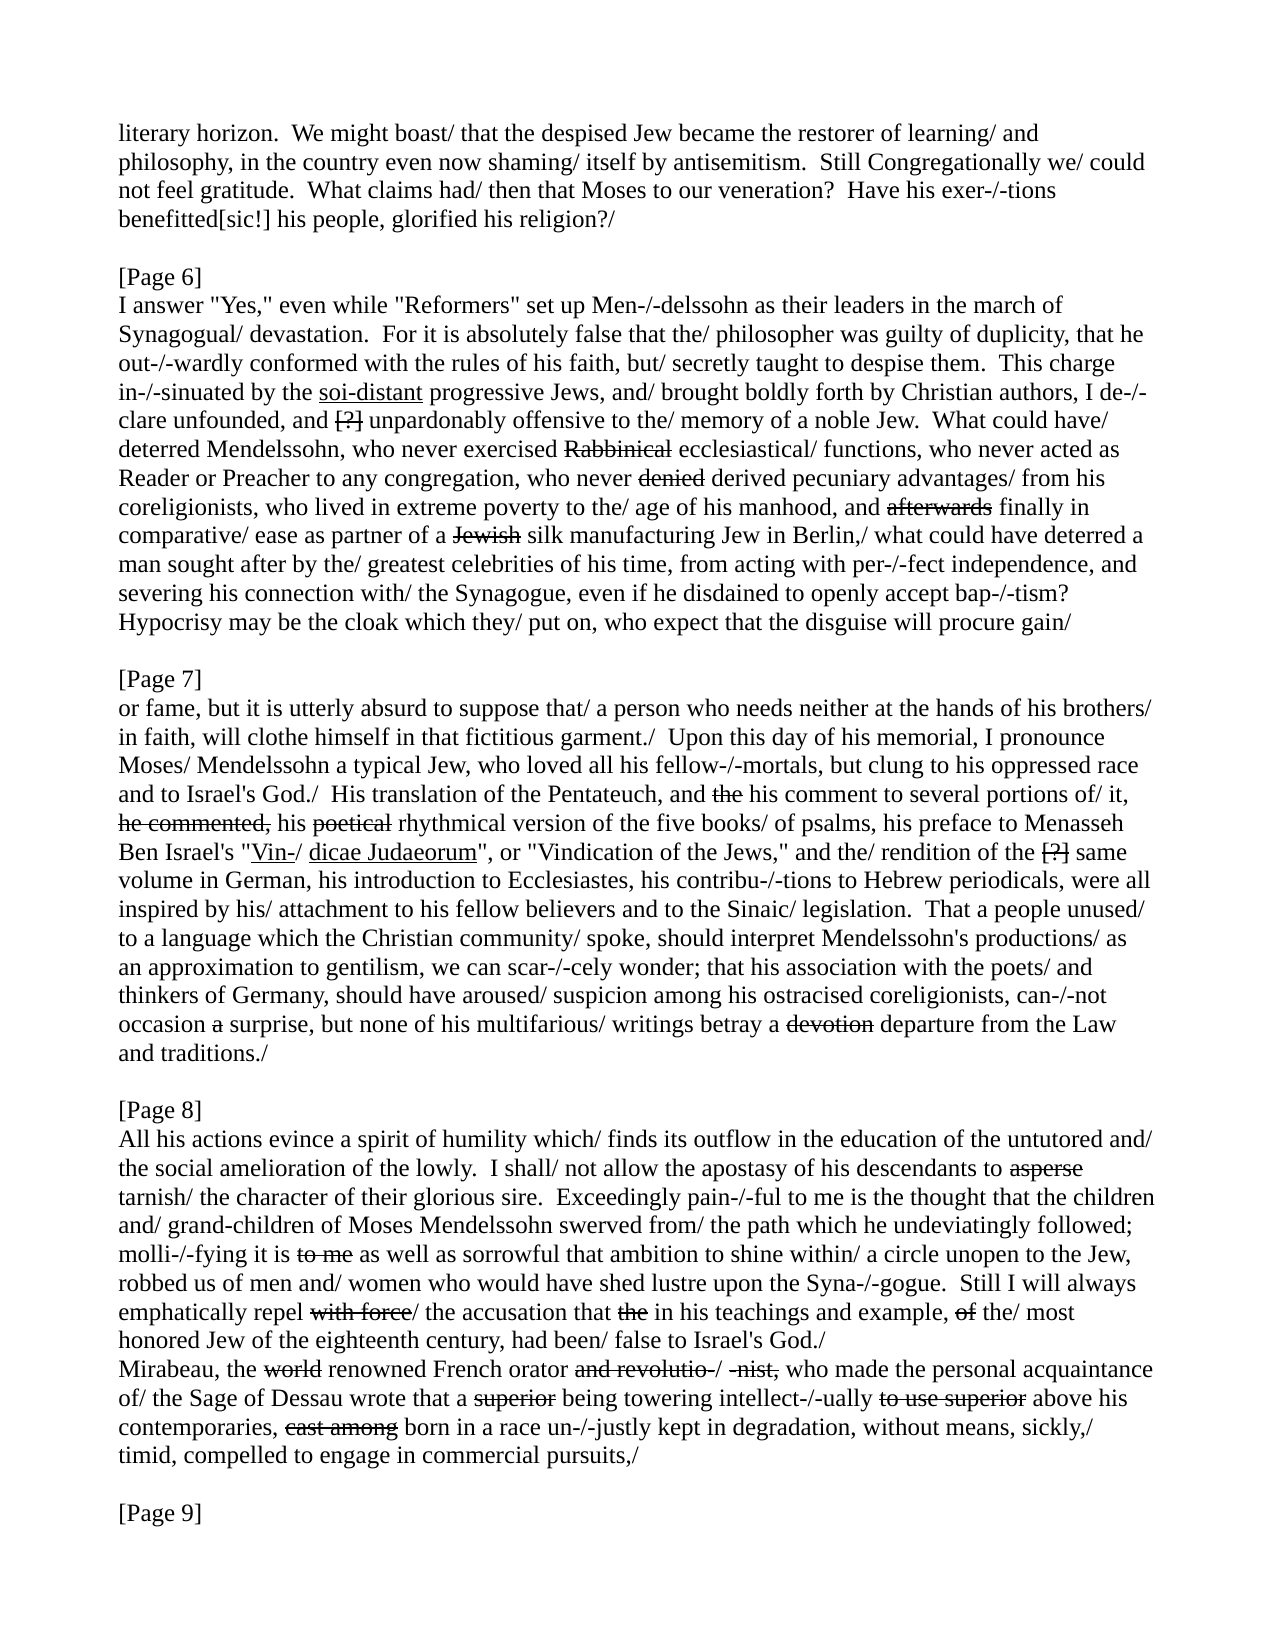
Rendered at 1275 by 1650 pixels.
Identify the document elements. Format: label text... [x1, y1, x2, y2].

text I answer "Yes," even while "Reformers" set up Men-/-delssohn as their leaders in the march of Synagogual/ devastation. For it is absolutely false that the/ philosopher was guilty of duplicity, that he out-/-wardly conformed with the rules of his faith, but/ secretly taught to despise them. This charge in-/-sinuated by the soi-distant progressive Jews, and/ brought boldly forth by Christian authors, I de-/-clare unfounded, and [?] unpardonably offensive to the/ memory of a noble Jew. What could have/ deterred Mendelssohn, who never exercised Rabbinical ecclesiastical/ functions, who never acted as Reader or Preacher to any congregation, who never denied derived pecuniary advantages/ from his coreligionists, who lived in extreme poverty to the/ age of his manhood, and afterwards finally in comparative/ ease as partner of a Jewish silk manufacturing Jew in Berlin,/ what could have deterred a man sought after by the/ greatest celebrities of his time, from acting with per-/-fect independence, and severing his connection with/ the Synagogue, even if he disdained to openly accept bap-/-tism? Hypocrisy may be the cloak which they/ put on, who expect that the disguise will procure gain/ [118, 291, 1157, 636]
text [Page 9] [118, 1498, 1157, 1527]
text [Page 8] [118, 1096, 1157, 1124]
text All his actions evince a spirit of humility which/ finds its outflow in the education of the untutored and/ the social amelioration of the lowly. I shall/ not allow the apostasy of his descendants to asperse tarnish/ the character of their glorious sire. Exceedingly pain-/-ful to me is the thought that the children and/ grand-children of Moses Mendelssohn swerved from/ the path which he undeviatingly followed; molli-/-fying it is to me as well as sorrowful that ambition to shine within/ a circle unopen to the Jew, robbed us of men and/ women who would have shed lustre upon the Syna-/-gogue. Still I will always emphatically repel with force/ the accusation that the in his teachings and example, of the/ most honored Jew of the eighteenth century, had been/ false to Israel's God./ [118, 1124, 1157, 1354]
text Mirabeau, the world renowned French orator and revolutio-/ -nist, who made the personal acquaintance of/ the Sage of Dessau wrote that a superior being towering intellect-/-ually to use superior above his contemporaries, cast among born in a race un-/-justly kept in degradation, without means, sickly,/ timid, compelled to engage in commercial pursuits,/ [118, 1354, 1157, 1469]
text [Page 7] [118, 664, 1157, 693]
text or fame, but it is utterly absurd to suppose that/ a person who needs neither at the hands of his brothers/ in faith, will clothe himself in that fictitious garment./ Upon this day of his memorial, I pronounce Moses/ Mendelssohn a typical Jew, who loved all his fellow-/-mortals, but clung to his oppressed race and to Israel's God./ His translation of the Pentateuch, and the his comment to several portions of/ it, he commented, his poetical rhythmical version of the five books/ of psalms, his preface to Menasseh Ben Israel's "Vin-/ dicae Judaeorum", or "Vindication of the Jews," and the/ rendition of the [?] same volume in German, his introduction to Ecclesiastes, his contribu-/-tions to Hebrew periodicals, were all inspired by his/ attachment to his fellow believers and to the Sinaic/ legislation. That a people unused/ to a language which the Christian community/ spoke, should interpret Mendelssohn's productions/ as an approximation to gentilism, we can scar-/-cely wonder; that his association with the poets/ and thinkers of Germany, should have aroused/ suspicion among his ostracised coreligionists, can-/-not occasion a surprise, but none of his multifarious/ writings betray a devotion departure from the Law and traditions./ [118, 693, 1157, 1067]
text [Page 6] [118, 262, 1157, 291]
text literary horizon. We might boast/ that the despised Jew became the restorer of learning/ and philosophy, in the country even now shaming/ itself by antisemitism. Still Congregationally we/ could not feel gratitude. What claims had/ then that Moses to our veneration? Have his exer-/-tions benefitted[sic!] his people, glorified his religion?/ [118, 118, 1157, 233]
